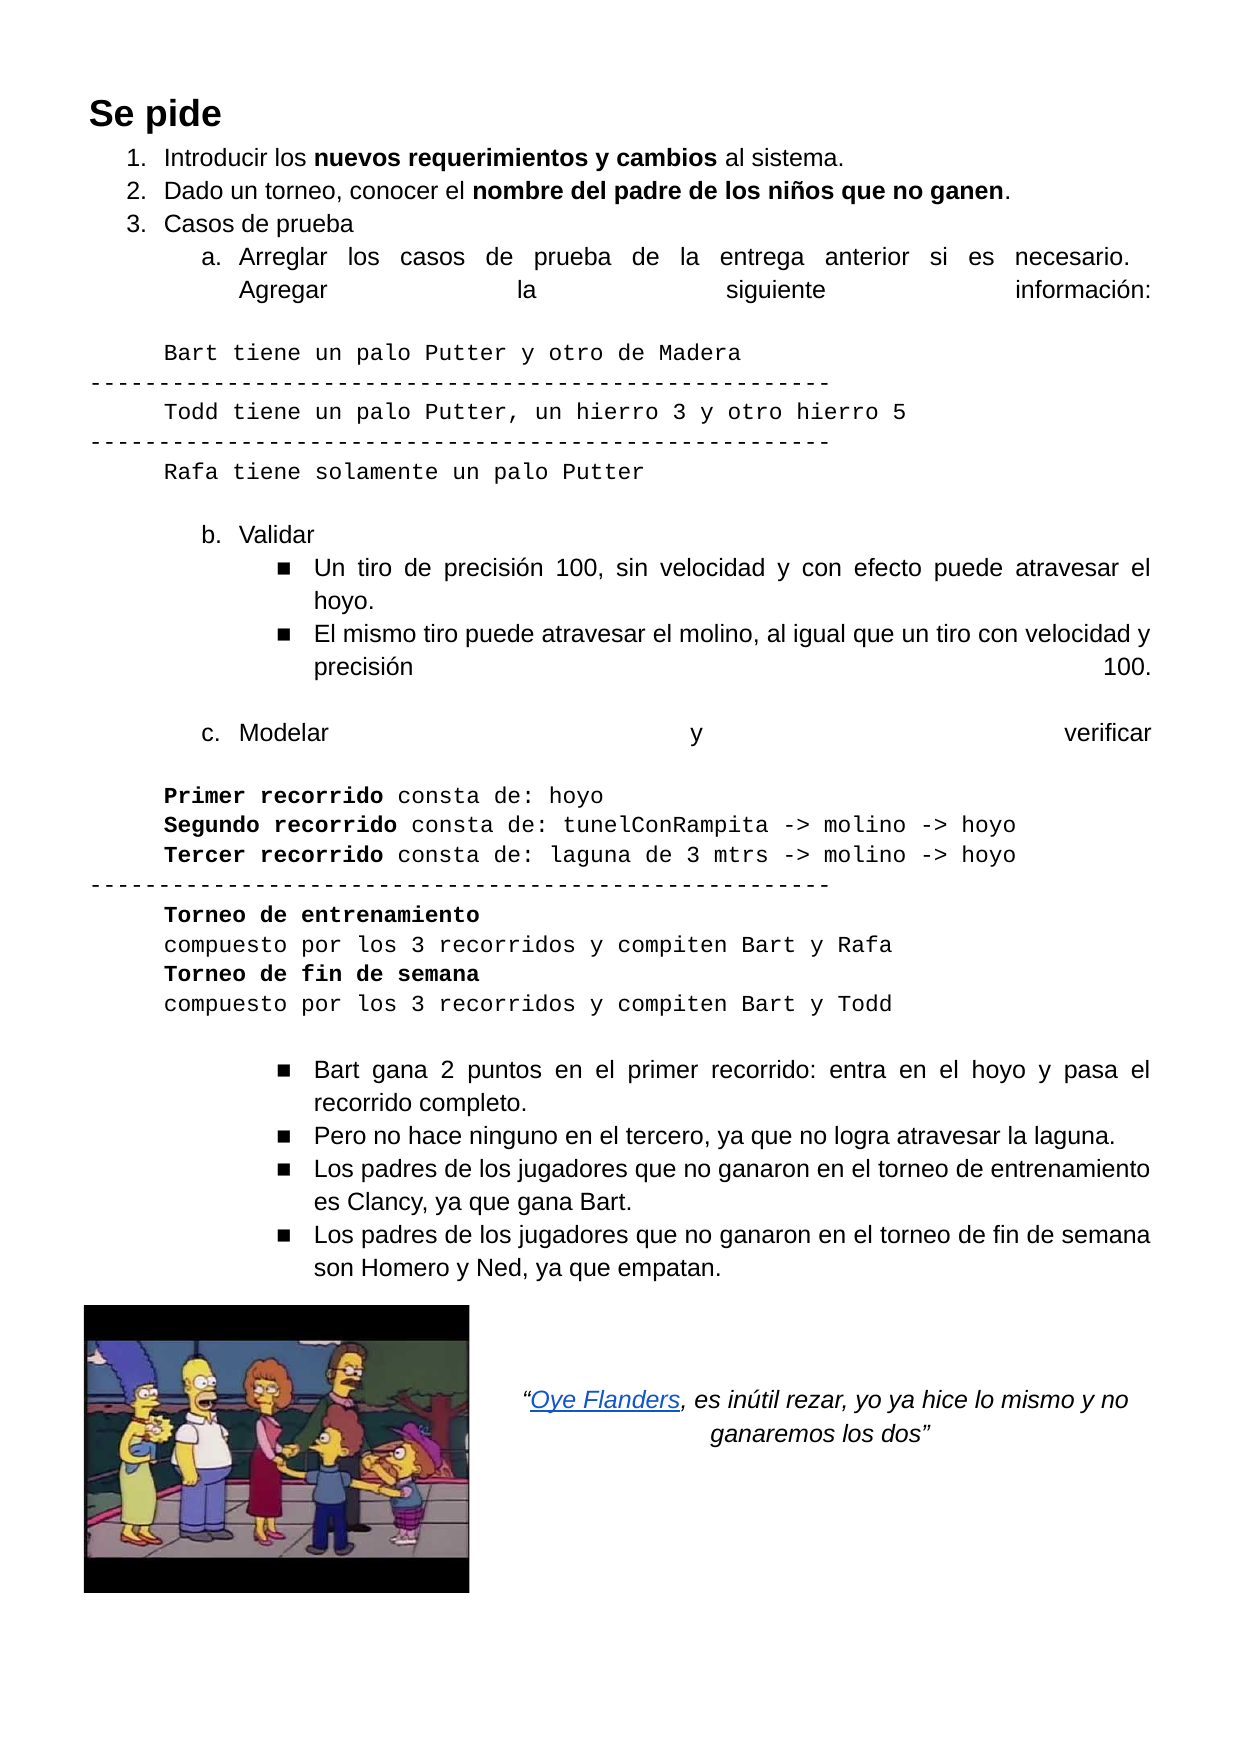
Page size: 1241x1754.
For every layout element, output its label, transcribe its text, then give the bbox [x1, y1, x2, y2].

text compuesto por los 3 recorridos y compiten Bart y Rafa [88, 933, 1152, 959]
list Pero no hace ninguno en el tercero, ya que no logra atravesar la laguna. [276, 1121, 1152, 1150]
text Rafa tiene solamente un palo Putter [88, 460, 1152, 486]
text ------------------------------------------------------ [88, 873, 1152, 899]
subtitle Se pide [88, 91, 1152, 134]
text compuesto por los 3 recorridos y compiten Bart y Todd [88, 992, 1152, 1018]
text Torneo de entrenamiento [88, 903, 1152, 929]
list Modelar y verificar [201, 718, 1152, 780]
text Segundo recorrido consta de: tunelConRampita -> molino -> hoyo [88, 814, 1152, 840]
text Todd tiene un palo Putter, un hierro 3 y otro hierro 5 [88, 401, 1152, 427]
list Bart gana 2 puntos en el primer recorrido: entra en el hoyo y pasa el recorrido completo. [276, 1055, 1152, 1117]
text Torneo de fin de semana [88, 963, 1152, 989]
list Casos de prueba [126, 209, 1152, 238]
list Un tiro de precisión 100, sin velocidad y con efecto puede atravesar el hoyo. [276, 553, 1152, 614]
list Dado un torneo, conocer el nombre del padre de los niños que no ganen. [126, 176, 1152, 205]
text Primer recorrido consta de: hoyo [88, 784, 1152, 810]
text Tercer recorrido consta de: laguna de 3 mtrs -> molino -> hoyo [88, 843, 1152, 869]
list El mismo tiro puede atravesar el molino, al igual que un tiro con velocidad y precisión 100. [276, 619, 1152, 714]
list Arreglar los casos de prueba de la entrega anterior si es necesario. Agregar la siguiente información: [201, 242, 1152, 337]
list Los padres de los jugadores que no ganaron en el torneo de fin de semana son Homero y Ned, ya que empatan. [276, 1220, 1152, 1282]
picture [83, 1305, 470, 1593]
text “Oye Flanders, es inútil rezar, yo ya hice lo mismo y no ganaremos los dos” [470, 1386, 1152, 1447]
text ------------------------------------------------------ [88, 371, 1152, 397]
list Validar [201, 520, 1152, 548]
text ------------------------------------------------------ [88, 430, 1152, 456]
text Bart tiene un palo Putter y otro de Madera [88, 341, 1152, 367]
list Introducir los nuevos requerimientos y cambios al sistema. [126, 143, 1152, 172]
list Los padres de los jugadores que no ganaron en el torneo de entrenamiento es Clancy, ya que gana Bart. [276, 1154, 1152, 1216]
